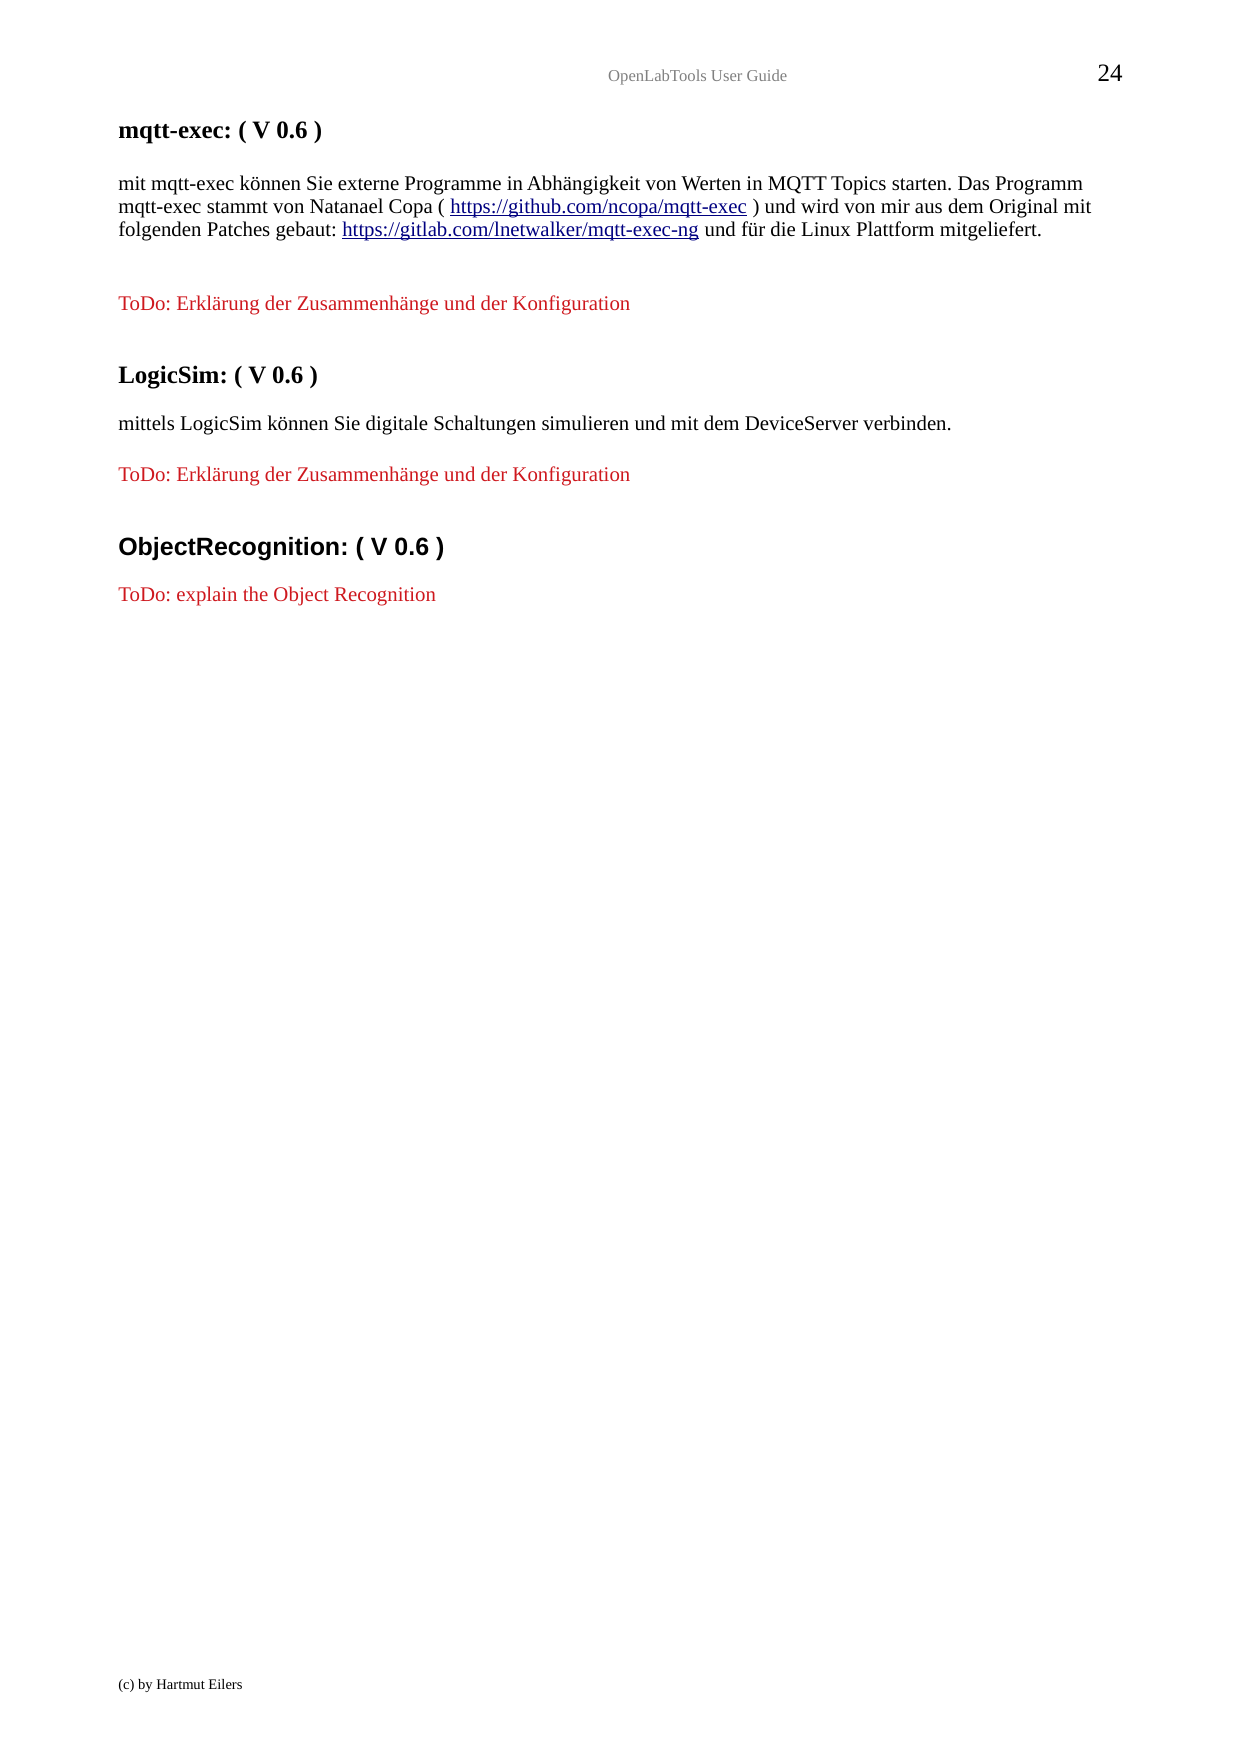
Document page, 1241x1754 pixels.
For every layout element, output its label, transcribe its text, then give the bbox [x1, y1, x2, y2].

text ObjectRecognition: ( V 0.6 ) [118, 532, 1122, 560]
text ToDo: Erklärung der Zusammenhänge und der Konfiguration [118, 292, 1122, 315]
text ToDo: Erklärung der Zusammenhänge und der Konfiguration [118, 463, 1122, 486]
text mittels LogicSim können Sie digitale Schaltungen simulieren und mit dem DeviceServer verbinden. [118, 412, 1122, 435]
text ToDo: explain the Object Recognition [118, 583, 1122, 606]
text LogicSim: ( V 0.6 ) [118, 361, 1122, 389]
text mqtt-exec: ( V 0.6 ) [118, 116, 1122, 144]
text mit mqtt-exec können Sie externe Programme in Abhängigkeit von Werten in MQTT Topics starten. Das Programm mqtt-exec stammt von Natanael Copa ( https://github.com/ncopa/mqtt-exec ) und wird von mir aus dem Original mit folgenden Patches gebaut: https://gitlab.com/lnetwalker/mqtt-exec-ng und für die Linux Plattform mitgeliefert. [118, 172, 1122, 264]
